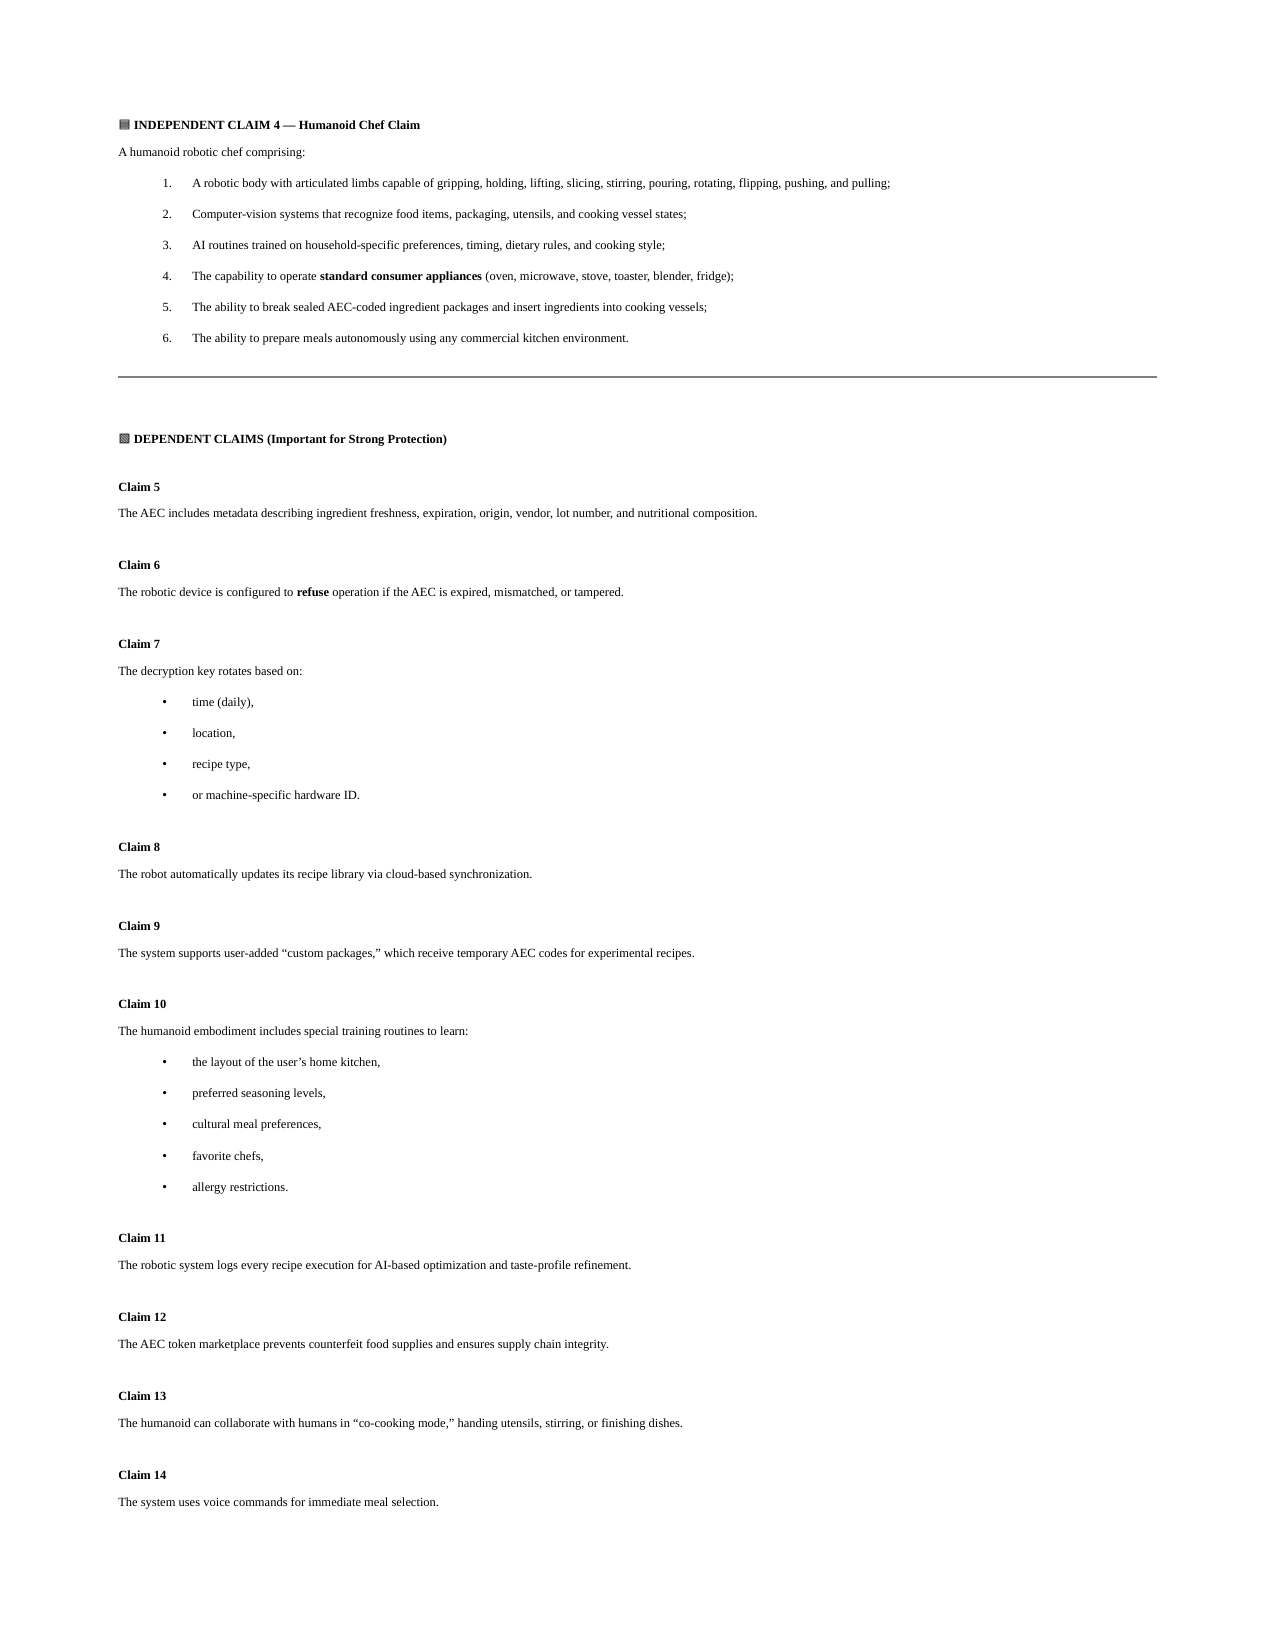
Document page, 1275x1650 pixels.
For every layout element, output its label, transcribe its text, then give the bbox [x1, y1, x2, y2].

list the layout of the user’s home kitchen, [162, 1055, 1157, 1069]
subtitle Claim 12 [118, 1310, 1157, 1324]
text The robotic system logs every recipe execution for AI-based optimization and taste-profile refinement. [118, 1258, 1157, 1272]
subtitle Claim 6 [118, 558, 1157, 572]
text The system supports user-added “custom packages,” which receive temporary AEC codes for experimental recipes. [118, 945, 1157, 960]
list The ability to prepare meals autonomously using any commercial kitchen environment. [162, 331, 1157, 346]
text The robotic device is configured to refuse operation if the AEC is expired, mismatched, or tampered. [118, 585, 1157, 599]
list preferred seasoning levels, [162, 1086, 1157, 1101]
list allergy restrictions. [162, 1179, 1157, 1194]
list favorite chefs, [162, 1148, 1157, 1163]
text The decryption key rotates based on: [118, 664, 1157, 678]
text The AEC token marketplace prevents counterfeit food supplies and ensures supply chain integrity. [118, 1337, 1157, 1351]
subtitle Claim 5 [118, 479, 1157, 494]
list AI routines trained on household-specific preferences, timing, dietary rules, and cooking style; [162, 238, 1157, 252]
list cultural meal preferences, [162, 1117, 1157, 1132]
text A humanoid robotic chef comprising: [118, 145, 1157, 159]
list Computer-vision systems that recognize food items, packaging, utensils, and cooking vessel states; [162, 207, 1157, 221]
list A robotic body with articulated limbs capable of gripping, holding, lifting, slicing, stirring, pouring, rotating, flipping, pushing, and pulling; [162, 176, 1157, 190]
subtitle Claim 8 [118, 840, 1157, 854]
subtitle Claim 14 [118, 1467, 1157, 1482]
subtitle 🟩 DEPENDENT CLAIMS (Important for Strong Protection) [118, 432, 1157, 446]
subtitle Claim 11 [118, 1231, 1157, 1246]
text The system uses voice commands for immediate meal selection. [118, 1494, 1157, 1509]
text The AEC includes metadata describing ingredient freshness, expiration, origin, vendor, lot number, and nutritional composition. [118, 506, 1157, 521]
subtitle Claim 13 [118, 1389, 1157, 1403]
list The ability to break sealed AEC-coded ingredient packages and insert ingredients into cooking vessels; [162, 300, 1157, 314]
list location, [162, 726, 1157, 740]
text The robot automatically updates its recipe library via cloud-based synchronization. [118, 867, 1157, 881]
list time (daily), [162, 695, 1157, 709]
subtitle 🟦 INDEPENDENT CLAIM 4 — Humanoid Chef Claim [118, 118, 1157, 132]
text The humanoid can collaborate with humans in “co-cooking mode,” handing utensils, stirring, or finishing dishes. [118, 1416, 1157, 1430]
list The capability to operate standard consumer appliances (oven, microwave, stove, toaster, blender, fridge); [162, 269, 1157, 283]
subtitle Claim 7 [118, 637, 1157, 651]
text The humanoid embodiment includes special training routines to learn: [118, 1024, 1157, 1038]
subtitle Claim 9 [118, 918, 1157, 933]
list recipe type, [162, 757, 1157, 771]
list or machine-specific hardware ID. [162, 788, 1157, 802]
subtitle Claim 10 [118, 997, 1157, 1012]
